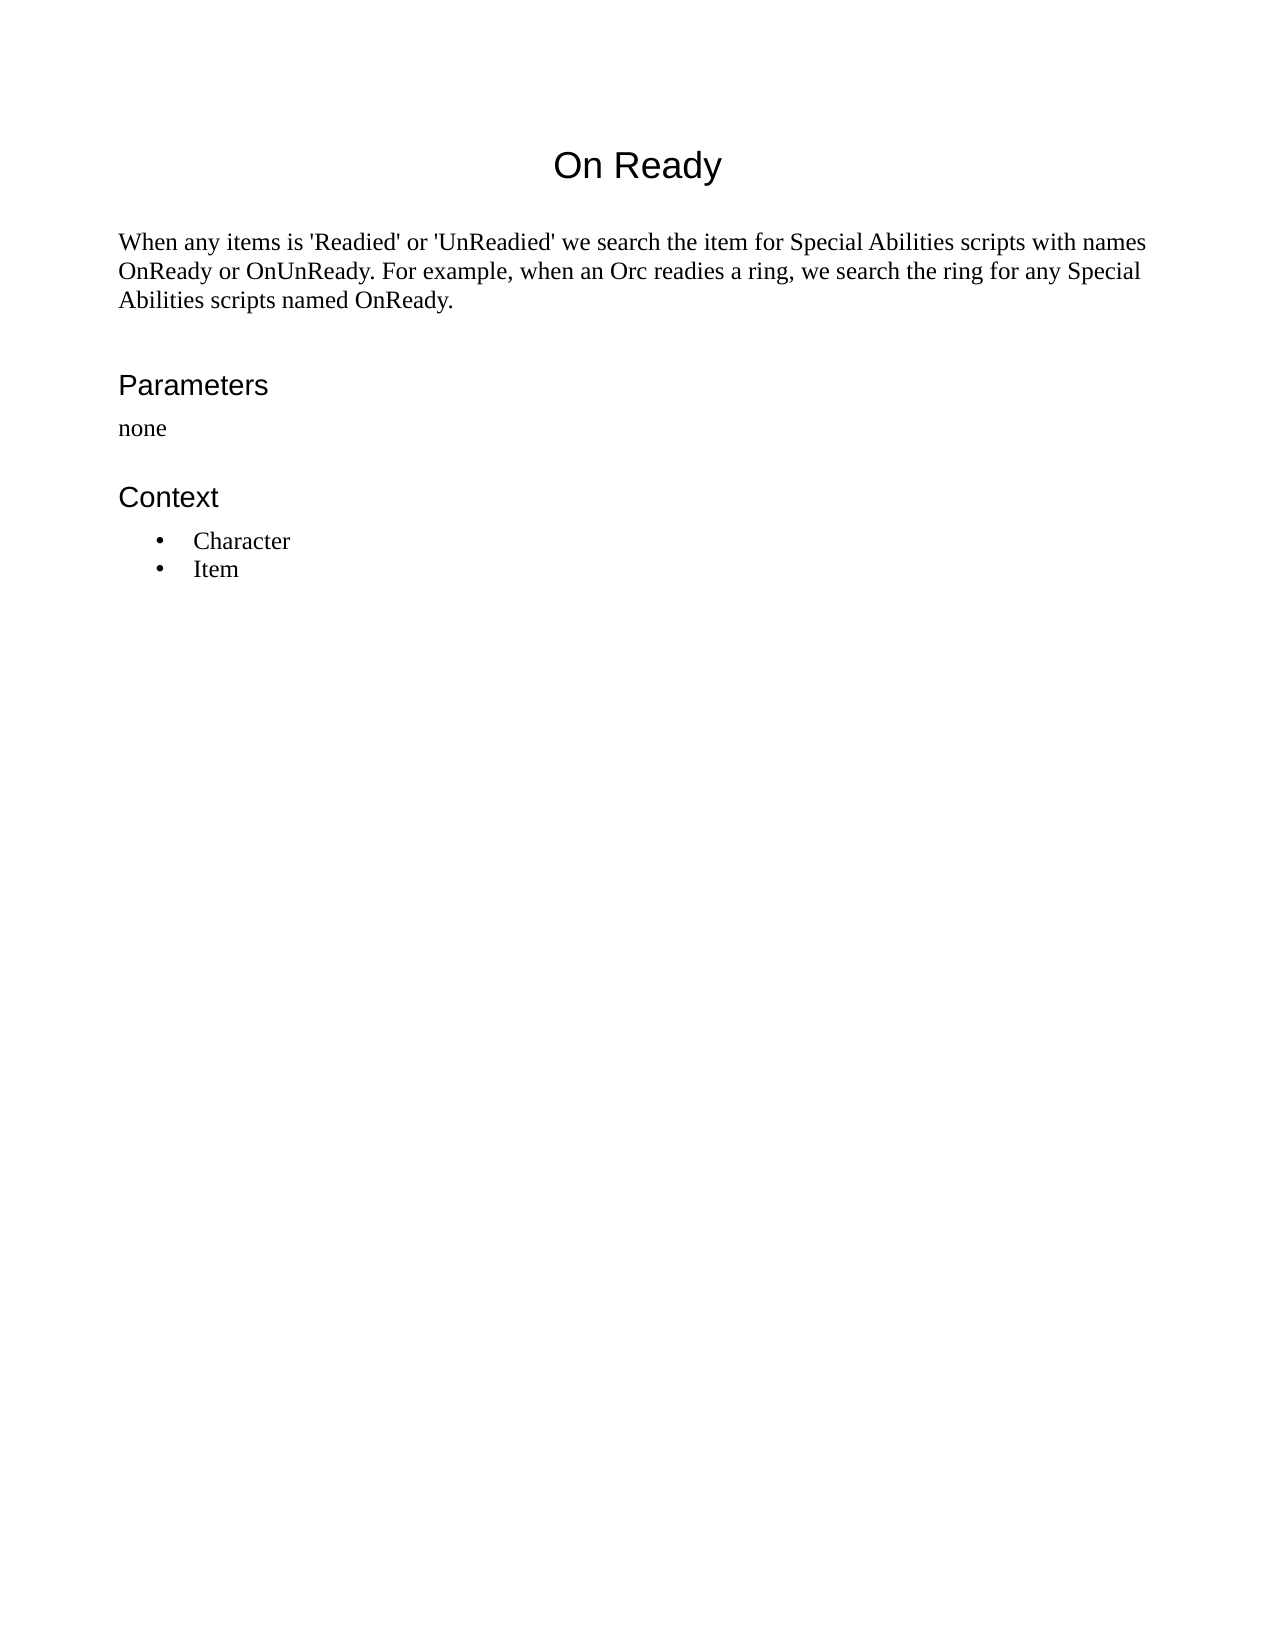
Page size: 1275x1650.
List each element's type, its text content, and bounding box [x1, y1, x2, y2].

subtitle On Ready [118, 143, 1157, 186]
text When any items is 'Readied' or 'UnReadied' we search the item for Special Abilities scripts with names OnReady or OnUnReady. For example, when an Orc readies a ring, we search the ring for any Special Abilities scripts named OnReady. [118, 227, 1157, 314]
subtitle Context [118, 480, 1157, 513]
text none [118, 413, 1157, 442]
subtitle Parameters [118, 367, 1157, 401]
list Character [156, 526, 1157, 554]
list Item [156, 554, 1157, 583]
